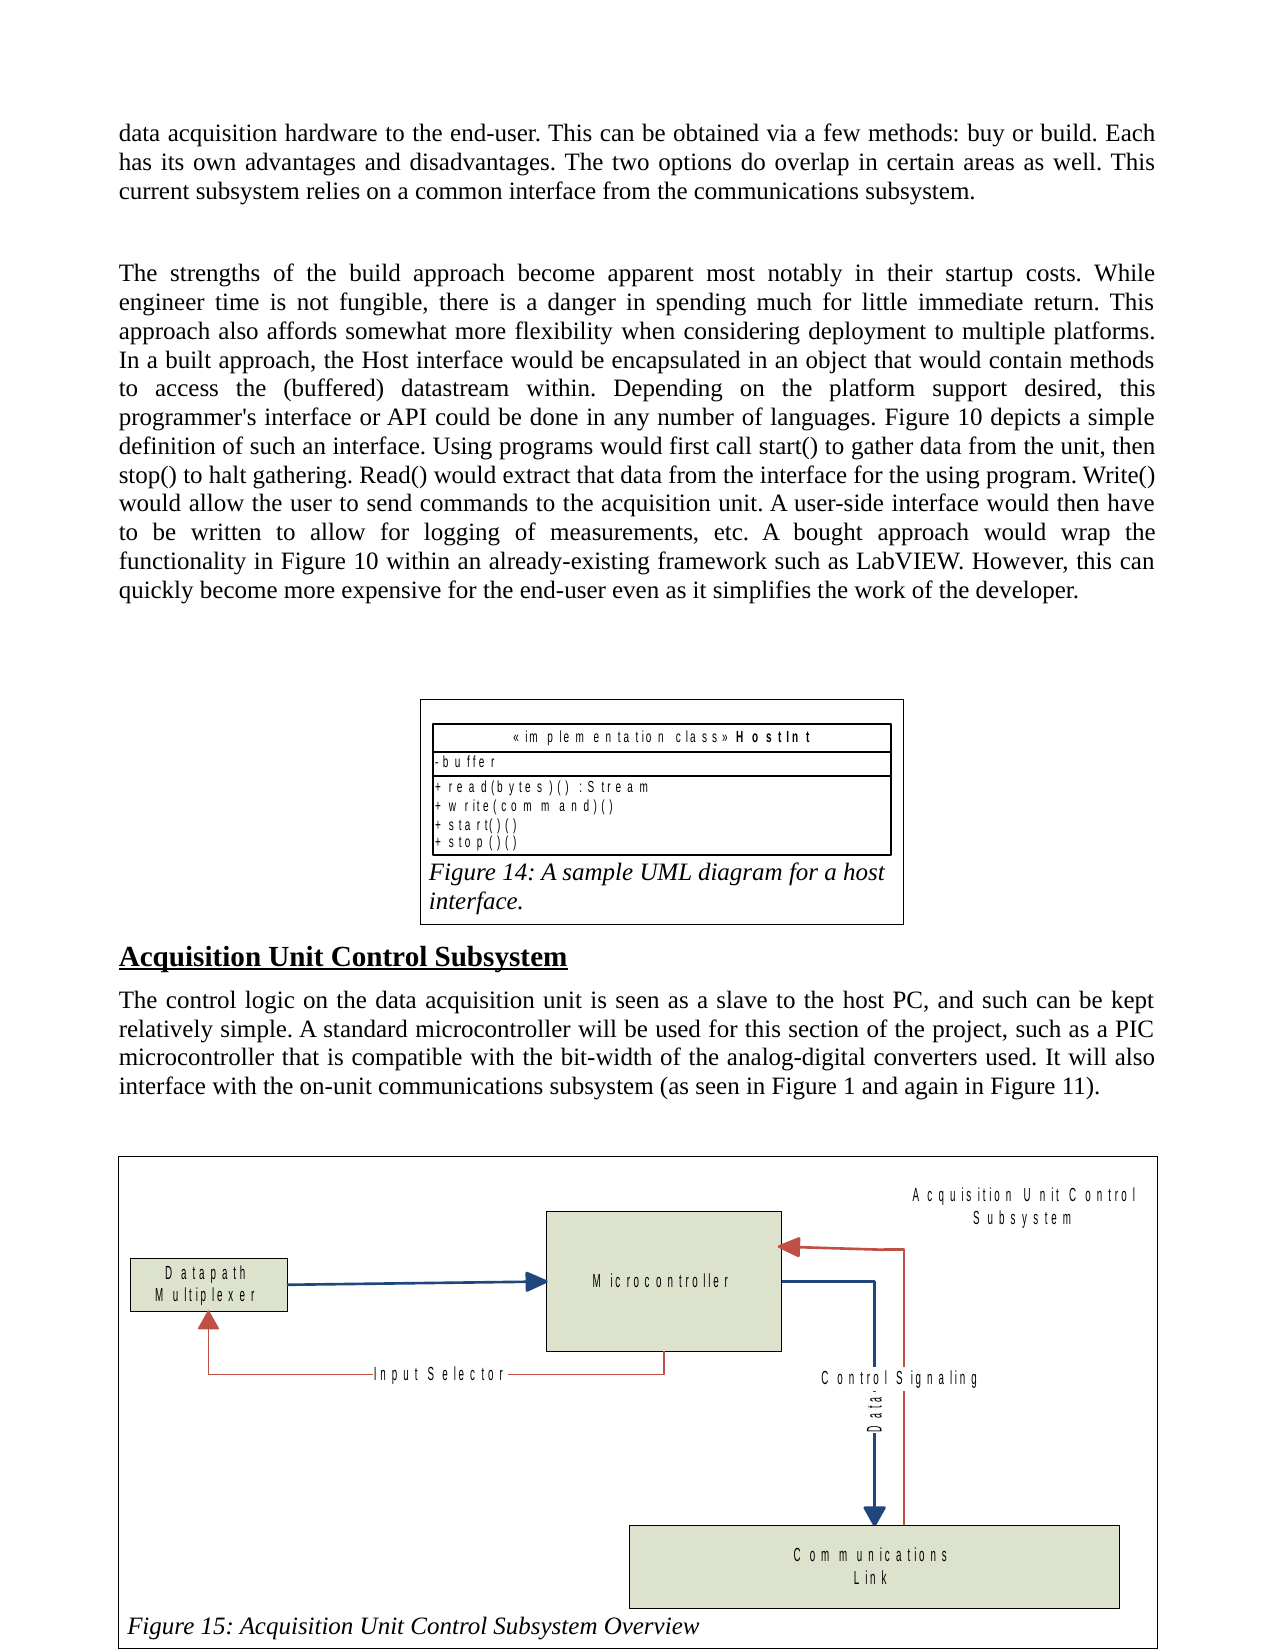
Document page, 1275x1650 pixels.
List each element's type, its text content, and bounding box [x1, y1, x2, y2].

text data acquisition hardware to the end-user. This can be obtained via a few methods: buy or build. Each has its own advantages and disadvantages. The two options do overlap in certain areas as well. This current subsystem relies on a common interface from the communications subsystem. [118, 118, 1156, 205]
text [421, 700, 903, 924]
text Figure 15: Acquisition Unit Control Subsystem Overview [127, 1178, 1148, 1639]
text The strengths of the build approach become apparent most notably in their startup costs. While engineer time is not fungible, there is a danger in spending much for little immediate return. This approach also affords somewhat more flexibility when considering deployment to multiple platforms. In a built approach, the Host interface would be encapsulated in an object that would contain methods to access the (buffered) datastream within. Depending on the platform support desired, this programmer's interface or API could be done in any number of languages. Figure 10 depicts a simple definition of such an interface. Using programs would first call start() to gather data from the unit, then stop() to halt gathering. Read() would extract that data from the interface for the using program. Write() would allow the user to send commands to the acquisition unit. A user-side interface would then have to be written to allow for logging of measurements, etc. A bought approach would wrap the functionality in Figure 10 within an already-existing framework such as LabVIEW. However, this can quickly become more expensive for the end-user even as it simplifies the work of the developer. [118, 258, 1156, 603]
subtitle Acquisition Unit Control Subsystem [118, 682, 1156, 972]
text The control logic on the data acquisition unit is seen as a slave to the host PC, and such can be kept relatively simple. A standard microcontroller will be used for this section of the project, such as a PIC microcontroller that is compatible with the bit-width of the analog-digital converters used. It will also interface with the on-unit communications subsystem (as seen in Figure 1 and again in Figure 11). [118, 985, 1156, 1100]
text Figure 14: A sample UML diagram for a host interface. [429, 721, 894, 915]
